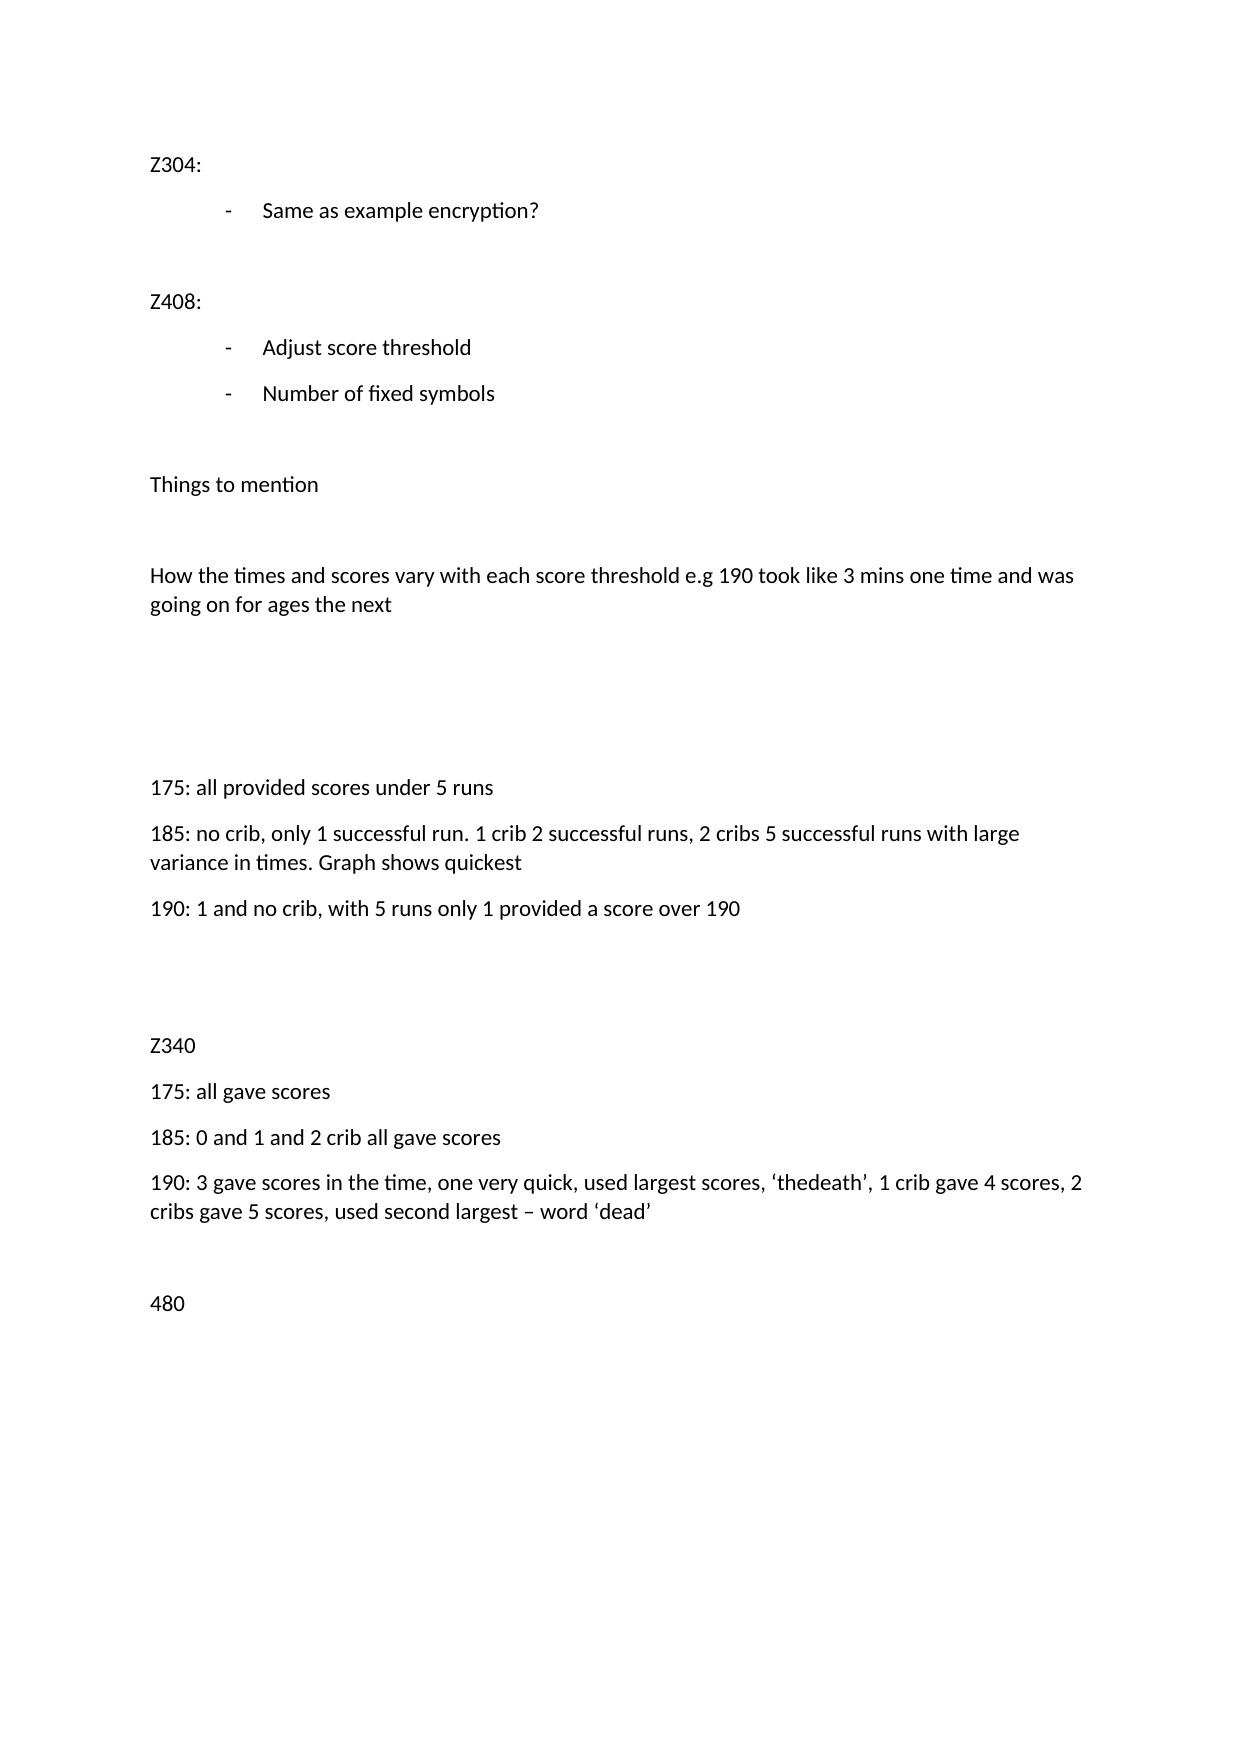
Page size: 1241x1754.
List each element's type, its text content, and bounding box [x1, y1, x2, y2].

text 185: 0 and 1 and 2 crib all gave scores [150, 1123, 1090, 1151]
text 480 [150, 1289, 1090, 1317]
text How the times and scores vary with each score threshold e.g 190 took like 3 mins one time and was going on for ages the next [150, 562, 1090, 619]
list Number of fixed symbols [225, 379, 1090, 407]
list Adjust score threshold [225, 333, 1090, 361]
text Z340 [150, 1031, 1090, 1059]
text 175: all gave scores [150, 1077, 1090, 1105]
text Z304: [150, 150, 1090, 178]
text Z408: [150, 287, 1090, 315]
text 190: 3 gave scores in the time, one very quick, used largest scores, ‘thedeath’, 1 crib gave 4 scores, 2 cribs gave 5 scores, used second largest – word ‘dead’ [150, 1168, 1090, 1226]
text 190: 1 and no crib, with 5 runs only 1 provided a score over 190 [150, 894, 1090, 922]
text 185: no crib, only 1 successful run. 1 crib 2 successful runs, 2 cribs 5 successful runs with large variance in times. Graph shows quickest [150, 819, 1090, 876]
text 175: all provided scores under 5 runs [150, 773, 1090, 802]
text Things to mention [150, 470, 1090, 498]
list Same as example encryption? [225, 196, 1090, 224]
